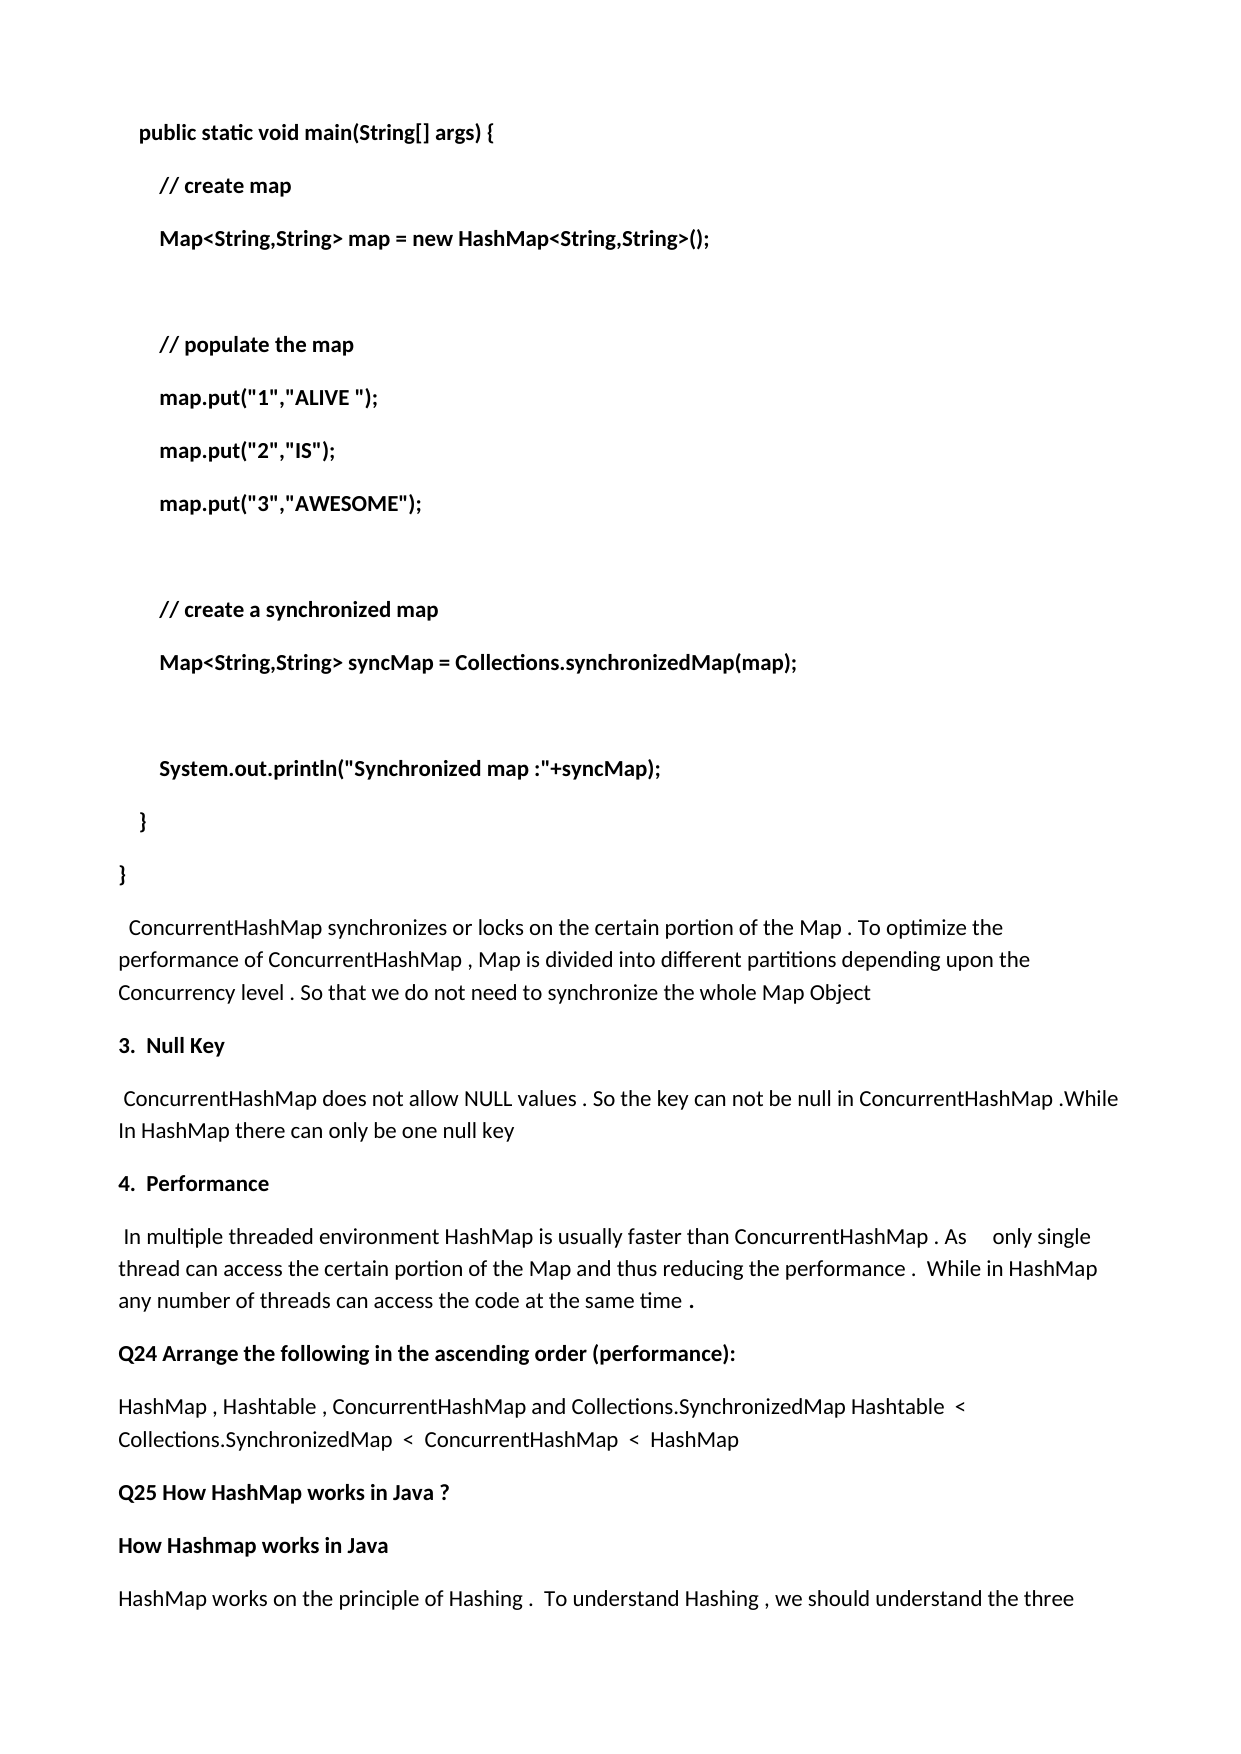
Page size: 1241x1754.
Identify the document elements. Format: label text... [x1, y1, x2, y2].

text // create a synchronized map [118, 595, 1122, 623]
text HashMap works on the principle of Hashing . To understand Hashing , we should understand the three [118, 1584, 1122, 1612]
text HashMap , Hashtable , ConcurrentHashMap and Collections.SynchronizedMap Hashtable < Collections.SynchronizedMap < ConcurrentHashMap < HashMap [118, 1392, 1122, 1453]
text // create map [118, 171, 1122, 199]
text System.out.println("Synchronized map :"+syncMap); [118, 754, 1122, 782]
text map.put("1","ALIVE "); [118, 383, 1122, 411]
text Q24 Arrange the following in the ascending order (performance): [118, 1339, 1122, 1367]
text map.put("2","IS"); [118, 436, 1122, 464]
text Map<String,String> map = new HashMap<String,String>(); [118, 224, 1122, 252]
text ConcurrentHashMap synchronizes or locks on the certain portion of the Map . To optimize the performance of ConcurrentHashMap , Map is divided into different partitions depending upon the Concurrency level . So that we do not need to synchronize the whole Map Object [118, 913, 1122, 1006]
text In multiple threaded environment HashMap is usually faster than ConcurrentHashMap . As only single thread can access the certain portion of the Map and thus reducing the performance . While in HashMap any number of threads can access the code at the same time . [118, 1222, 1122, 1314]
text Q25 How HashMap works in Java ? [118, 1478, 1122, 1506]
text map.put("3","AWESOME"); [118, 489, 1122, 517]
text } [118, 807, 1122, 835]
text How Hashmap works in Java [118, 1531, 1122, 1559]
text 3. Null Key [118, 1031, 1122, 1059]
text public static void main(String[] args) { [118, 118, 1122, 146]
text Map<String,String> syncMap = Collections.synchronizedMap(map); [118, 648, 1122, 676]
text // populate the map [118, 330, 1122, 358]
text ConcurrentHashMap does not allow NULL values . So the key can not be null in ConcurrentHashMap .While In HashMap there can only be one null key [118, 1084, 1122, 1144]
text 4. Performance [118, 1169, 1122, 1197]
text } [118, 860, 1122, 888]
